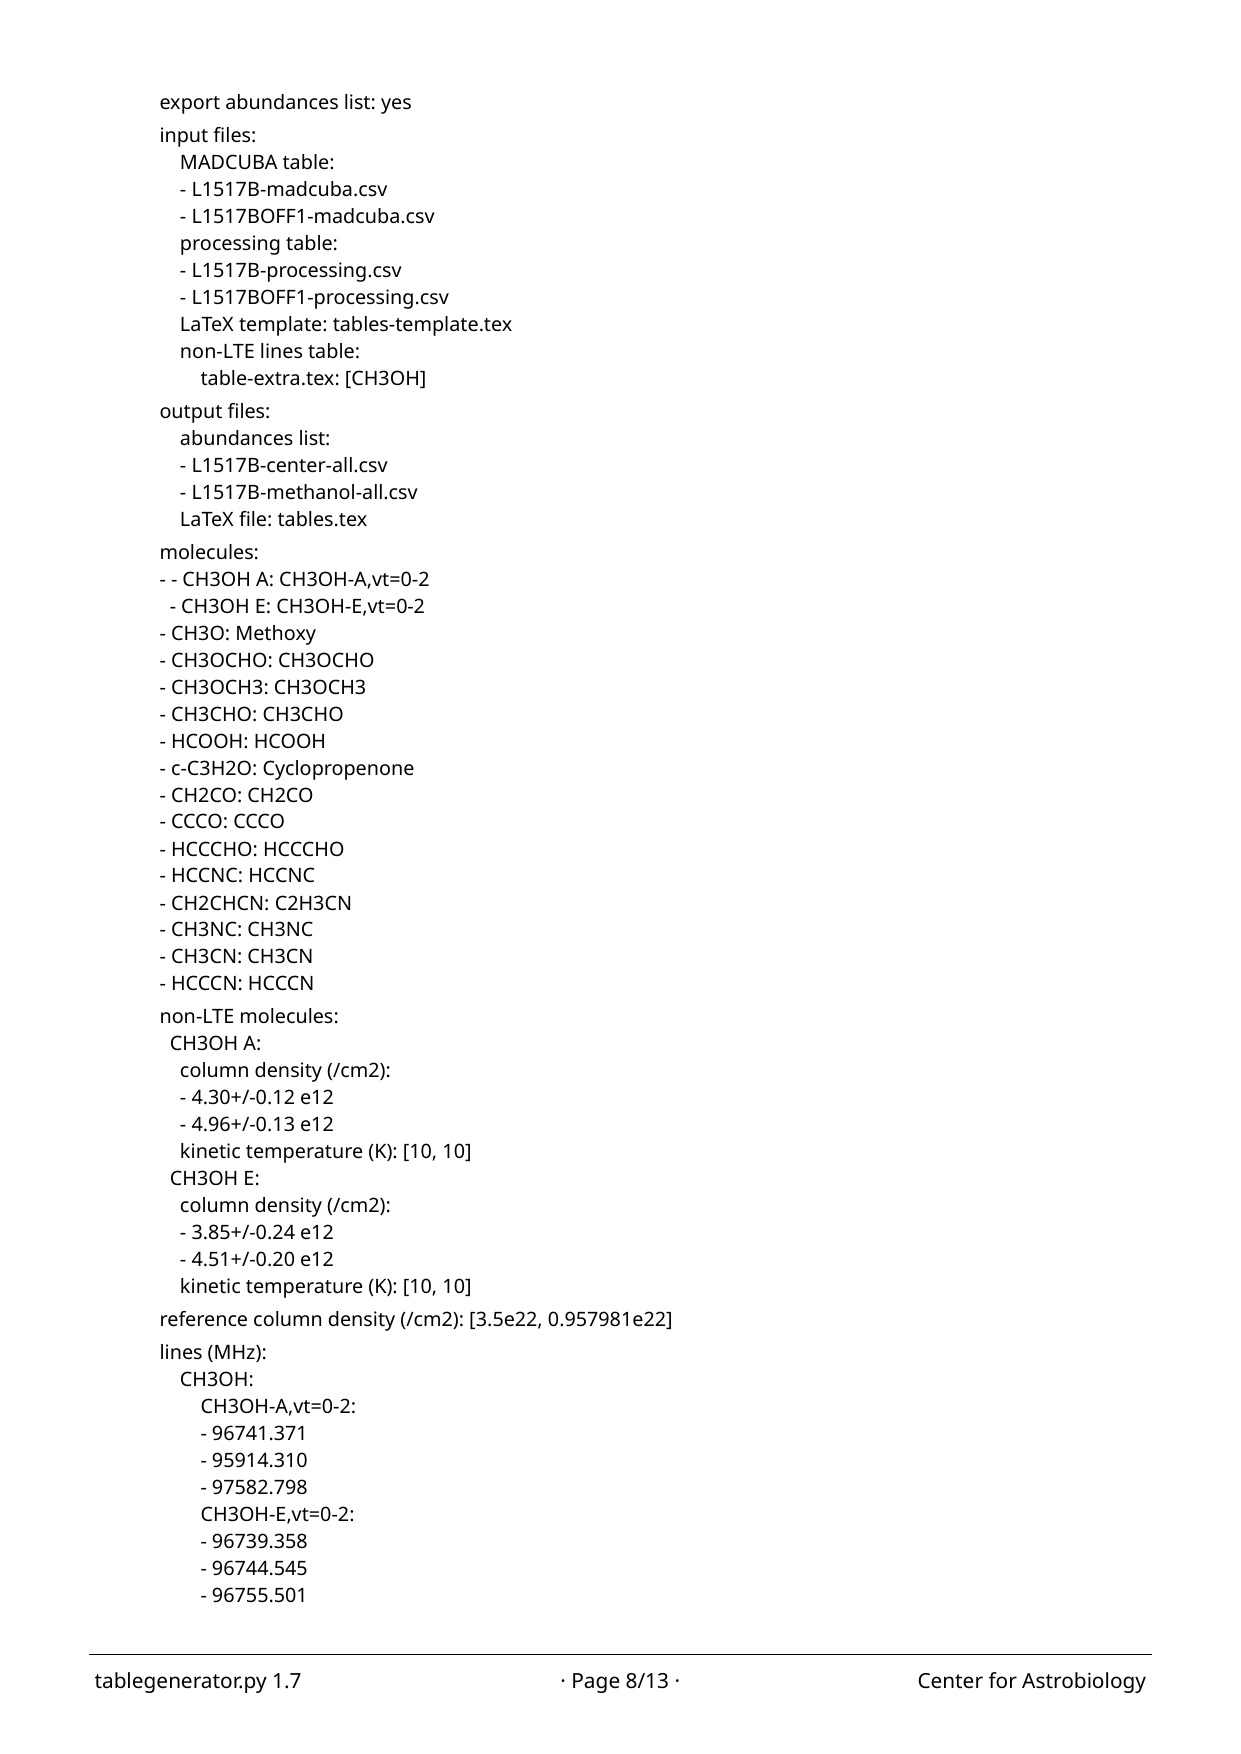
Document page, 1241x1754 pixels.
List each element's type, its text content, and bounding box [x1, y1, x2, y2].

text - HCCNC: HCCNC [159, 862, 1152, 889]
text CH3OH-E,vt=0-2: [159, 1500, 1152, 1527]
text - 96739.358 [159, 1527, 1152, 1554]
text - 96755.501 [159, 1581, 1152, 1608]
text abundances list: [159, 424, 1152, 451]
text - CH3OCH3: CH3OCH3 [159, 673, 1152, 700]
text - - CH3OH A: CH3OH-A,vt=0-2 [159, 565, 1152, 592]
text - CH3NC: CH3NC [159, 916, 1152, 943]
text output files: [159, 397, 1152, 424]
text non-LTE lines table: [159, 337, 1152, 364]
text - L1517BOFF1-madcuba.csv [159, 202, 1152, 229]
text processing table: [159, 229, 1152, 256]
text column density (/cm2): [159, 1191, 1152, 1218]
text - 4.30+/-0.12 e12 [159, 1083, 1152, 1111]
text - 96744.545 [159, 1554, 1152, 1581]
text export abundances list: yes [159, 88, 1152, 116]
text column density (/cm2): [159, 1057, 1152, 1083]
text - L1517B-processing.csv [159, 256, 1152, 283]
text - HCCCHO: HCCCHO [159, 835, 1152, 862]
text - HCOOH: HCOOH [159, 727, 1152, 754]
text - CH2CHCN: C2H3CN [159, 889, 1152, 916]
text - 95914.310 [159, 1446, 1152, 1473]
text CH3OH: [159, 1365, 1152, 1392]
text reference column density (/cm2): [3.5e22, 0.957981e22] [159, 1305, 1152, 1332]
text - CCCO: CCCO [159, 808, 1152, 835]
text kinetic temperature (K): [10, 10] [159, 1137, 1152, 1164]
text LaTeX file: tables.tex [159, 505, 1152, 532]
text - 3.85+/-0.24 e12 [159, 1218, 1152, 1245]
text CH3OH E: [159, 1164, 1152, 1191]
text - CH3CHO: CH3CHO [159, 700, 1152, 727]
text - CH3OCHO: CH3OCHO [159, 646, 1152, 673]
text - 4.96+/-0.13 e12 [159, 1111, 1152, 1137]
text non-LTE molecules: [159, 1003, 1152, 1029]
text - CH2CO: CH2CO [159, 781, 1152, 808]
text - L1517B-center-all.csv [159, 451, 1152, 478]
text - CH3CN: CH3CN [159, 943, 1152, 970]
text - L1517BOFF1-processing.csv [159, 283, 1152, 310]
text - L1517B-madcuba.csv [159, 175, 1152, 202]
text kinetic temperature (K): [10, 10] [159, 1272, 1152, 1299]
text - HCCCN: HCCCN [159, 970, 1152, 997]
text - 96741.371 [159, 1419, 1152, 1446]
text - c-C3H2O: Cyclopropenone [159, 754, 1152, 781]
text table-extra.tex: [CH3OH] [159, 364, 1152, 391]
text input files: [159, 121, 1152, 148]
text - 4.51+/-0.20 e12 [159, 1245, 1152, 1272]
text CH3OH-A,vt=0-2: [159, 1392, 1152, 1419]
text MADCUBA table: [159, 148, 1152, 175]
text CH3OH A: [159, 1029, 1152, 1057]
text - CH3O: Methoxy [159, 619, 1152, 646]
text - L1517B-methanol-all.csv [159, 478, 1152, 505]
text lines (MHz): [159, 1338, 1152, 1365]
text molecules: [159, 538, 1152, 565]
text LaTeX template: tables-template.tex [159, 310, 1152, 337]
text - CH3OH E: CH3OH-E,vt=0-2 [159, 592, 1152, 619]
text - 97582.798 [159, 1473, 1152, 1500]
